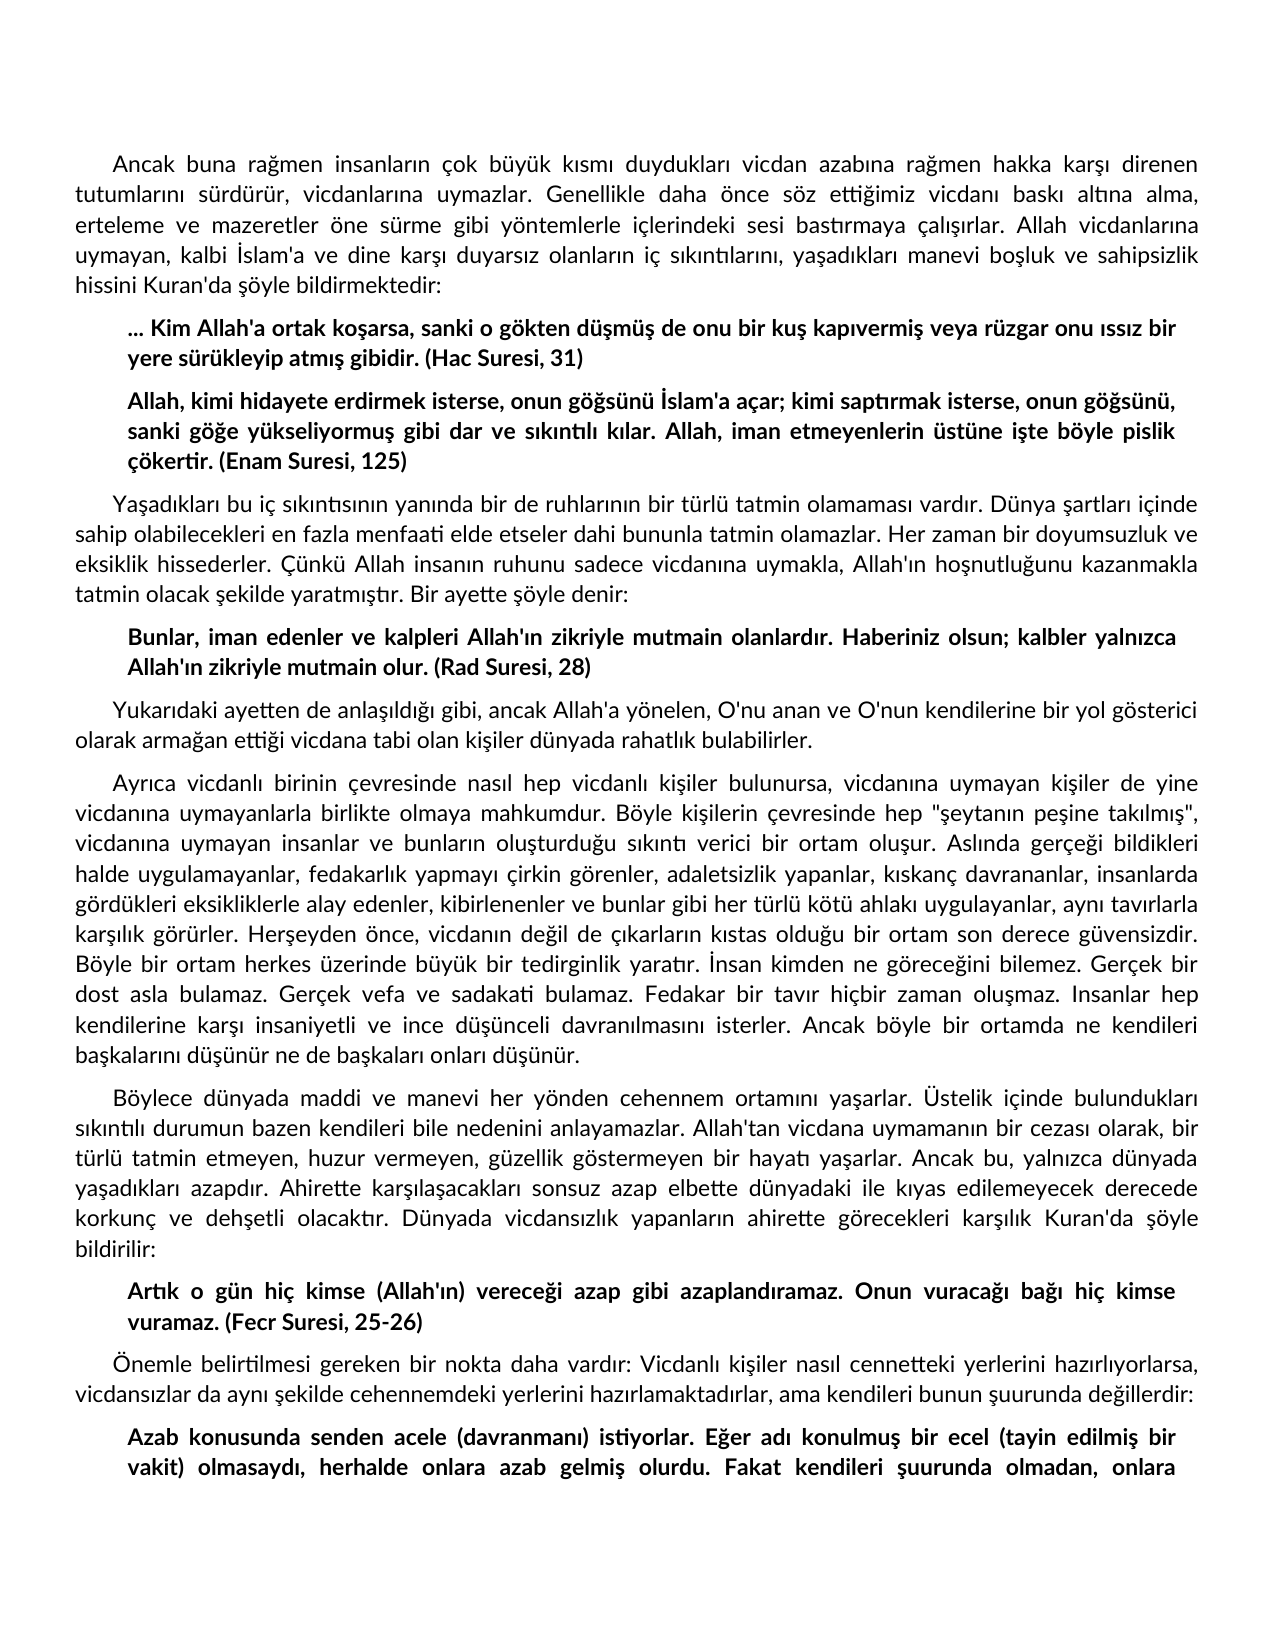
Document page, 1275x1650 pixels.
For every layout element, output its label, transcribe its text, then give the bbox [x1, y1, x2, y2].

text Ancak buna rağmen insanların çok büyük kısmı duydukları vicdan azabına rağmen hakka karşı direnen tutumlarını sürdürür, vicdanlarına uymazlar. Genellikle daha önce söz ettiğimiz vicdanı baskı altına alma, erteleme ve mazeretler öne sürme gibi yöntemlerle içlerindeki sesi bastırmaya çalışırlar. Allah vicdanlarına uymayan, kalbi İslam'a ve dine karşı duyarsız olanların iç sıkıntılarını, yaşadıkları manevi boşluk ve sahipsizlik hissini Kuran'da şöyle bildirmektedir: [75, 150, 1200, 298]
text Bunlar, iman edenler ve kalpleri Allah'ın zikriyle mutmain olanlardır. Haberiniz olsun; kalbler yalnızca Allah'ın zikriyle mutmain olur. (Rad Suresi, 28) [127, 623, 1177, 681]
text ... Kim Allah'a ortak koşarsa, sanki o gökten düşmüş de onu bir kuş kapıvermiş veya rüzgar onu ıssız bir yere sürükleyip atmış gibidir. (Hac Suresi, 31) [127, 313, 1177, 371]
text Böylece dünyada maddi ve manevi her yönden cehennem ortamını yaşarlar. Üstelik içinde bulundukları sıkıntılı durumun bazen kendileri bile nedenini anlayamazlar. Allah'tan vicdana uymamanın bir cezası olarak, bir türlü tatmin etmeyen, huzur vermeyen, güzellik göstermeyen bir hayatı yaşarlar. Ancak bu, yalnızca dünyada yaşadıkları azapdır. Ahirette karşılaşacakları sonsuz azap elbette dünyadaki ile kıyas edilemeyecek derecede korkunç ve dehşetli olacaktır. Dünyada vicdansızlık yapanların ahirette görecekleri karşılık Kuran'da şöyle bildirilir: [75, 1083, 1200, 1262]
text Artık o gün hiç kimse (Allah'ın) vereceği azap gibi azaplandıramaz. Onun vuracağı bağı hiç kimse vuramaz. (Fecr Suresi, 25-26) [127, 1277, 1177, 1335]
text Ayrıca vicdanlı birinin çevresinde nasıl hep vicdanlı kişiler bulunursa, vicdanına uymayan kişiler de yine vicdanına uymayanlarla birlikte olmaya mahkumdur. Böyle kişilerin çevresinde hep "şeytanın peşine takılmış", vicdanına uymayan insanlar ve bunların oluşturduğu sıkıntı verici bir ortam oluşur. Aslında gerçeği bildikleri halde uygulamayanlar, fedakarlık yapmayı çirkin görenler, adaletsizlik yapanlar, kıskanç davrananlar, insanlarda gördükleri eksikliklerle alay edenler, kibirlenenler ve bunlar gibi her türlü kötü ahlakı uygulayanlar, aynı tavırlarla karşılık görürler. Herşeyden önce, vicdanın değil de çıkarların kıstas olduğu bir ortam son derece güvensizdir. Böyle bir ortam herkes üzerinde büyük bir tedirginlik yaratır. İnsan kimden ne göreceğini bilemez. Gerçek bir dost asla bulamaz. Gerçek vefa ve sadakati bulamaz. Fedakar bir tavır hiçbir zaman oluşmaz. Insanlar hep kendilerine karşı insaniyetli ve ince düşünceli davranılmasını isterler. Ancak böyle bir ortamda ne kendileri başkalarını düşünür ne de başkaları onları düşünür. [75, 769, 1200, 1068]
text Allah, kimi hidayete erdirmek isterse, onun göğsünü İslam'a açar; kimi saptırmak isterse, onun göğsünü, sanki göğe yükseliyormuş gibi dar ve sıkıntılı kılar. Allah, iman etmeyenlerin üstüne işte böyle pislik çökertir. (Enam Suresi, 125) [127, 386, 1177, 474]
text Yukarıdaki ayetten de anlaşıldığı gibi, ancak Allah'a yönelen, O'nu anan ve O'nun kendilerine bir yol gösterici olarak armağan ettiği vicdana tabi olan kişiler dünyada rahatlık bulabilirler. [75, 696, 1200, 753]
text Yaşadıkları bu iç sıkıntısının yanında bir de ruhlarının bir türlü tatmin olamaması vardır. Dünya şartları içinde sahip olabilecekleri en fazla menfaati elde etseler dahi bununla tatmin olamazlar. Her zaman bir doyumsuzluk ve eksiklik hissederler. Çünkü Allah insanın ruhunu sadece vicdanına uymakla, Allah'ın hoşnutluğunu kazanmakla tatmin olacak şekilde yaratmıştır. Bir ayette şöyle denir: [75, 489, 1200, 608]
text Önemle belirtilmesi gereken bir nokta daha vardır: Vicdanlı kişiler nasıl cennetteki yerlerini hazırlıyorlarsa, vicdansızlar da aynı şekilde cehennemdeki yerlerini hazırlamaktadırlar, ama kendileri bunun şuurunda değillerdir: [75, 1350, 1200, 1408]
text Azab konusunda senden acele (davranmanı) istiyorlar. Eğer adı konulmuş bir ecel (tayin edilmiş bir vakit) olmasaydı, herhalde onlara azab gelmiş olurdu. Fakat kendileri şuurunda olmadan, onlara [127, 1423, 1177, 1481]
